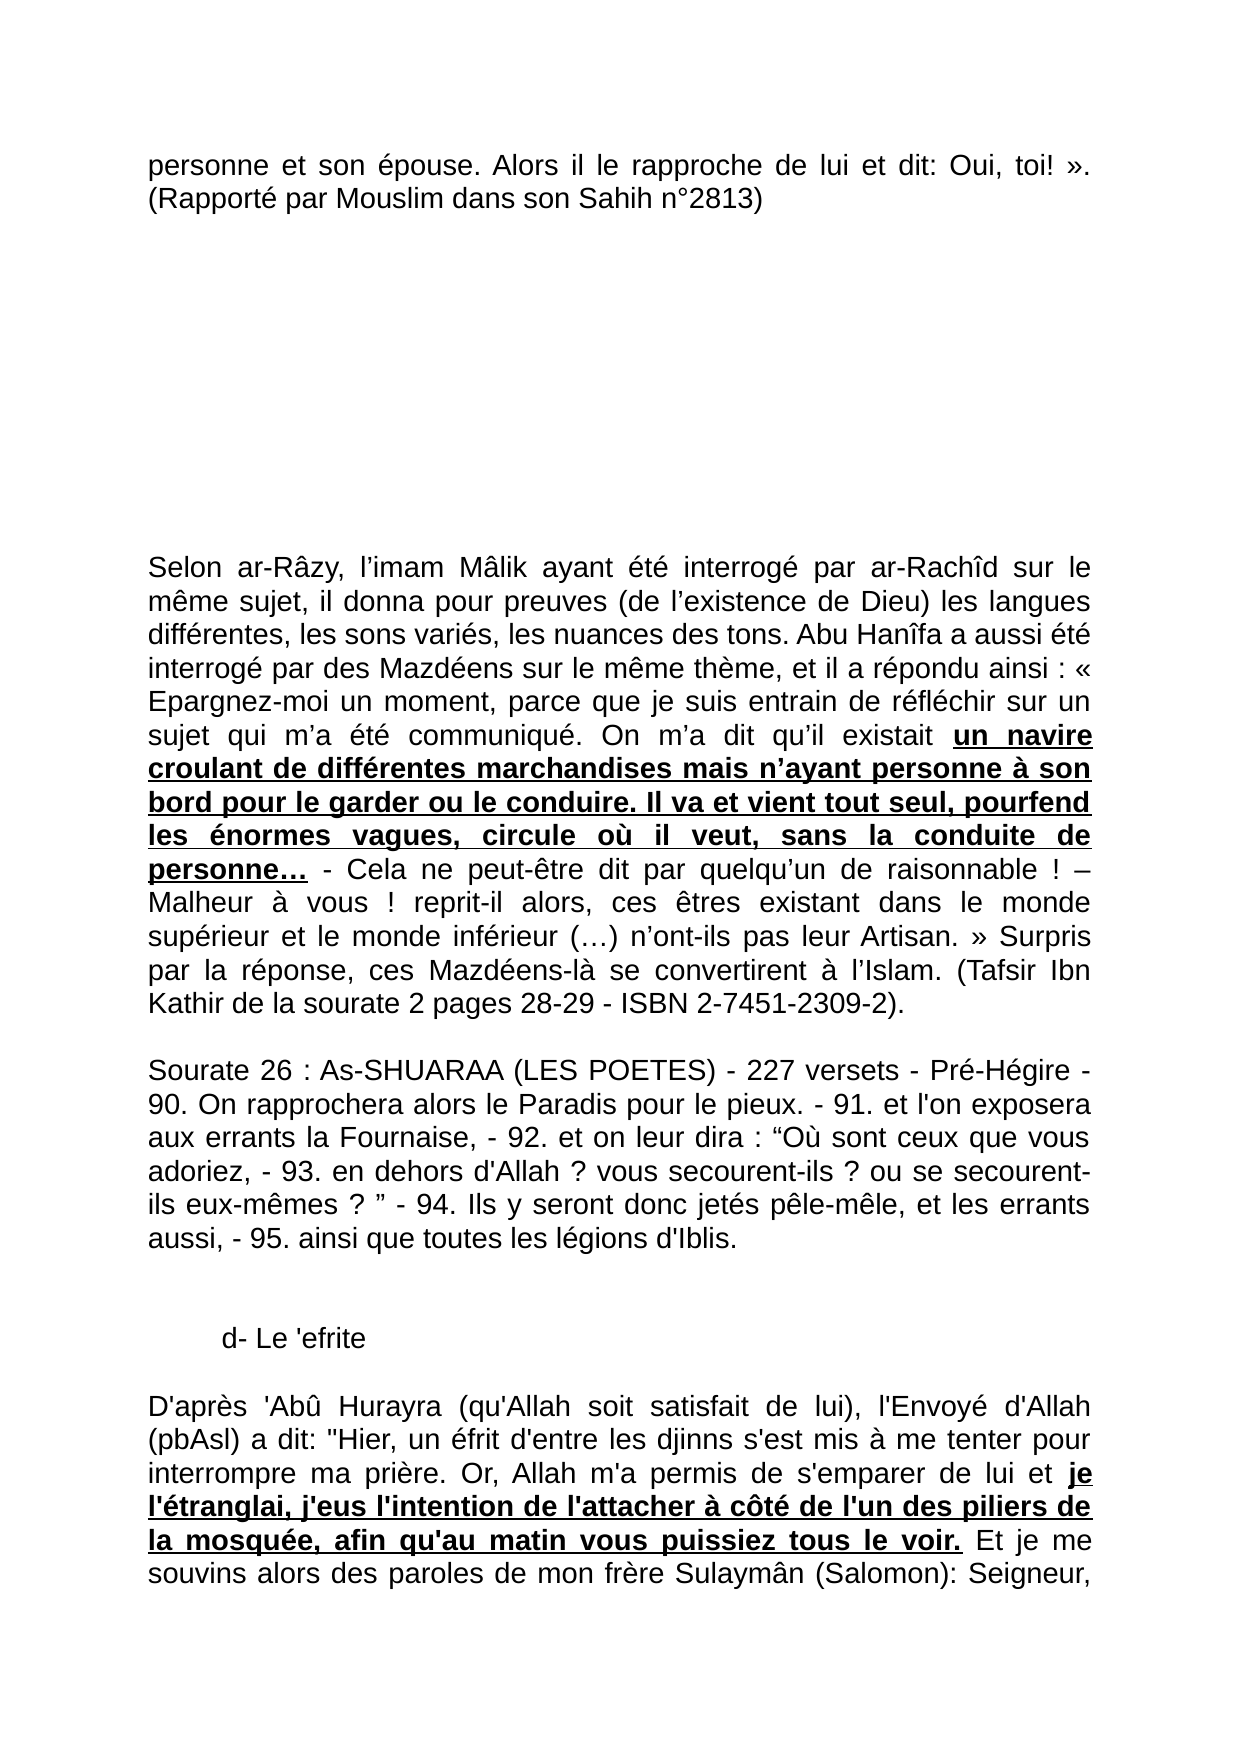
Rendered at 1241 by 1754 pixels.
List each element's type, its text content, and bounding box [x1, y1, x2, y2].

text D'après 'Abû Hurayra (qu'Allah soit satisfait de lui), l'Envoyé d'Allah (pbAsl) a dit: "Hier, un éfrit d'entre les djinns s'est mis à me tenter pour interrompre ma prière. Or, Allah m'a permis de s'emparer de lui et je l'étranglai, j'eus l'intention de l'attacher à côté de l'un des piliers de [148, 1389, 1093, 1518]
text d- Le 'efrite [148, 1322, 1093, 1355]
text la mosquée, afin qu'au matin vous puissiez tous le voir. Et je me souvins alors des paroles de mon frère Sulaymân (Salomon): Seigneur, [148, 1520, 1093, 1590]
text personne et son épouse. Alors il le rapproche de lui et dit: Oui, toi! ». (Rapporté par Mouslim dans son Sahih n°2813) [148, 148, 1093, 215]
text Sourate 26 : As-SHUARAA (LES POETES) - 227 versets - Pré-Hégire - 90. On rapprochera alors le Paradis pour le pieux. - 91. et l'on exposera aux errants la Fournaise, - 92. et on leur dira : “Où sont ceux que vous adoriez, - 93. en dehors d'Allah ? vous secourent-ils ? ou se secourent-ils eux-mêmes ? ” - 94. Ils y seront donc jetés pêle-mêle, et les errants aussi, - 95. ainsi que toutes les légions d'Iblis. [148, 1053, 1093, 1254]
text Selon ar-Râzy, l’imam Mâlik ayant été interrogé par ar-Rachîd sur le même sujet, il donna pour preuves (de l’existence de Dieu) les langues différentes, les sons variés, les nuances des tons. Abu Hanîfa a aussi été interrogé par des Mazdéens sur le même thème, et il a répondu ainsi : « Epargnez-moi un moment, parce que je suis entrain de réfléchir sur un sujet qui m’a été communiqué. On m’a dit qu’il existait un navire croulant de différentes marchandises mais n’ayant personne à son bord pour le garder ou le conduire. Il va et vient tout seul, pourfend les énormes vagues, circule où il veut, sans la conduite de personne… - Cela ne peut-être dit par quelqu’un de raisonnable ! – Malheur à vous ! reprit-il alors, ces êtres existant dans le monde supérieur et le monde inférieur (…) n’ont-ils pas leur Artisan. » Surpris par la réponse, ces Mazdéens-là se convertirent à l’Islam. (Tafsir Ibn Kathir de la sourate 2 pages 28-29 - ISBN 2-7451-2309-2). [148, 550, 1093, 1020]
